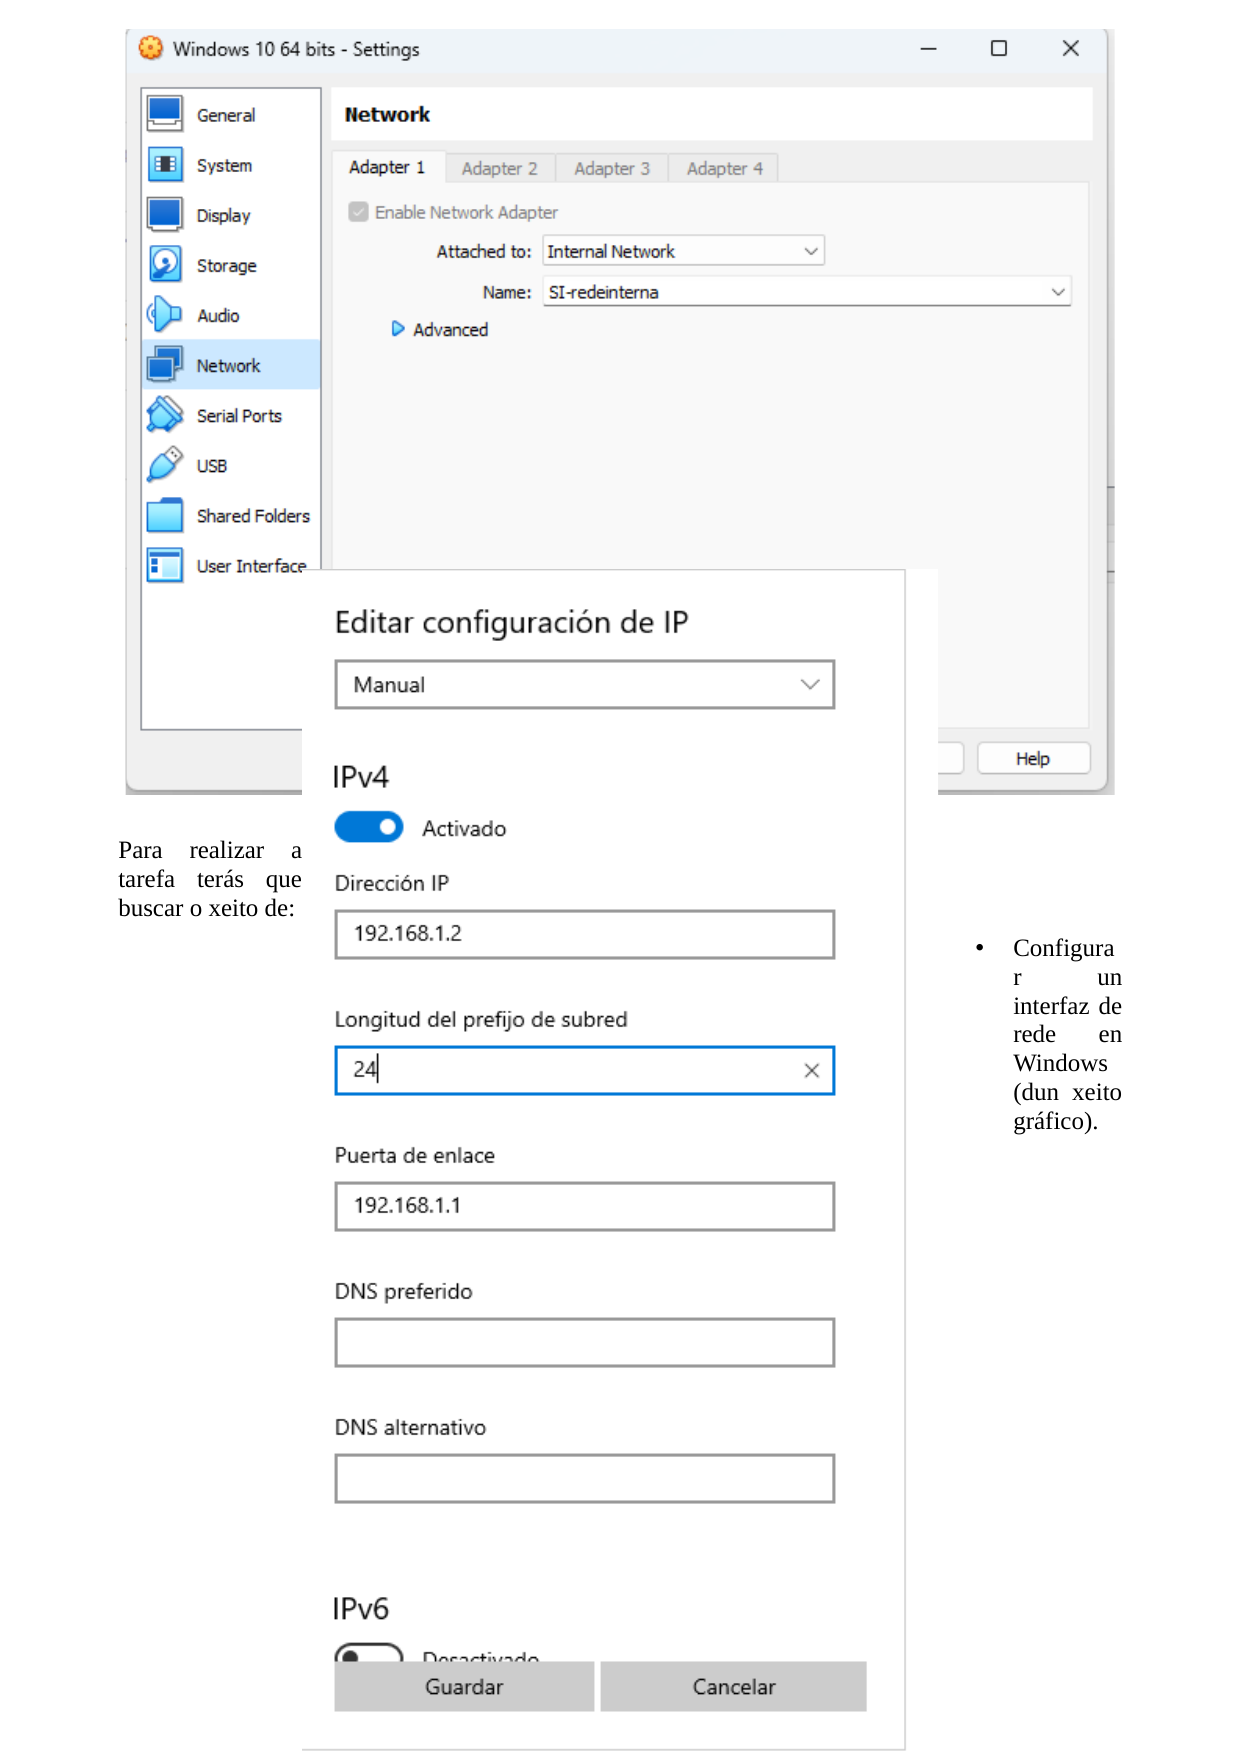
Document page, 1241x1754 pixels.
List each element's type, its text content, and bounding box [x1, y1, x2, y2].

list Configurar un interfaz de rede en Windows (dun xeito gráfico). [939, 933, 1122, 1134]
picture [125, 29, 1115, 1754]
text Para realizar a tarefa terás que buscar o xeito de: [118, 835, 302, 922]
text [939, 835, 1122, 922]
list [155, 933, 302, 1134]
